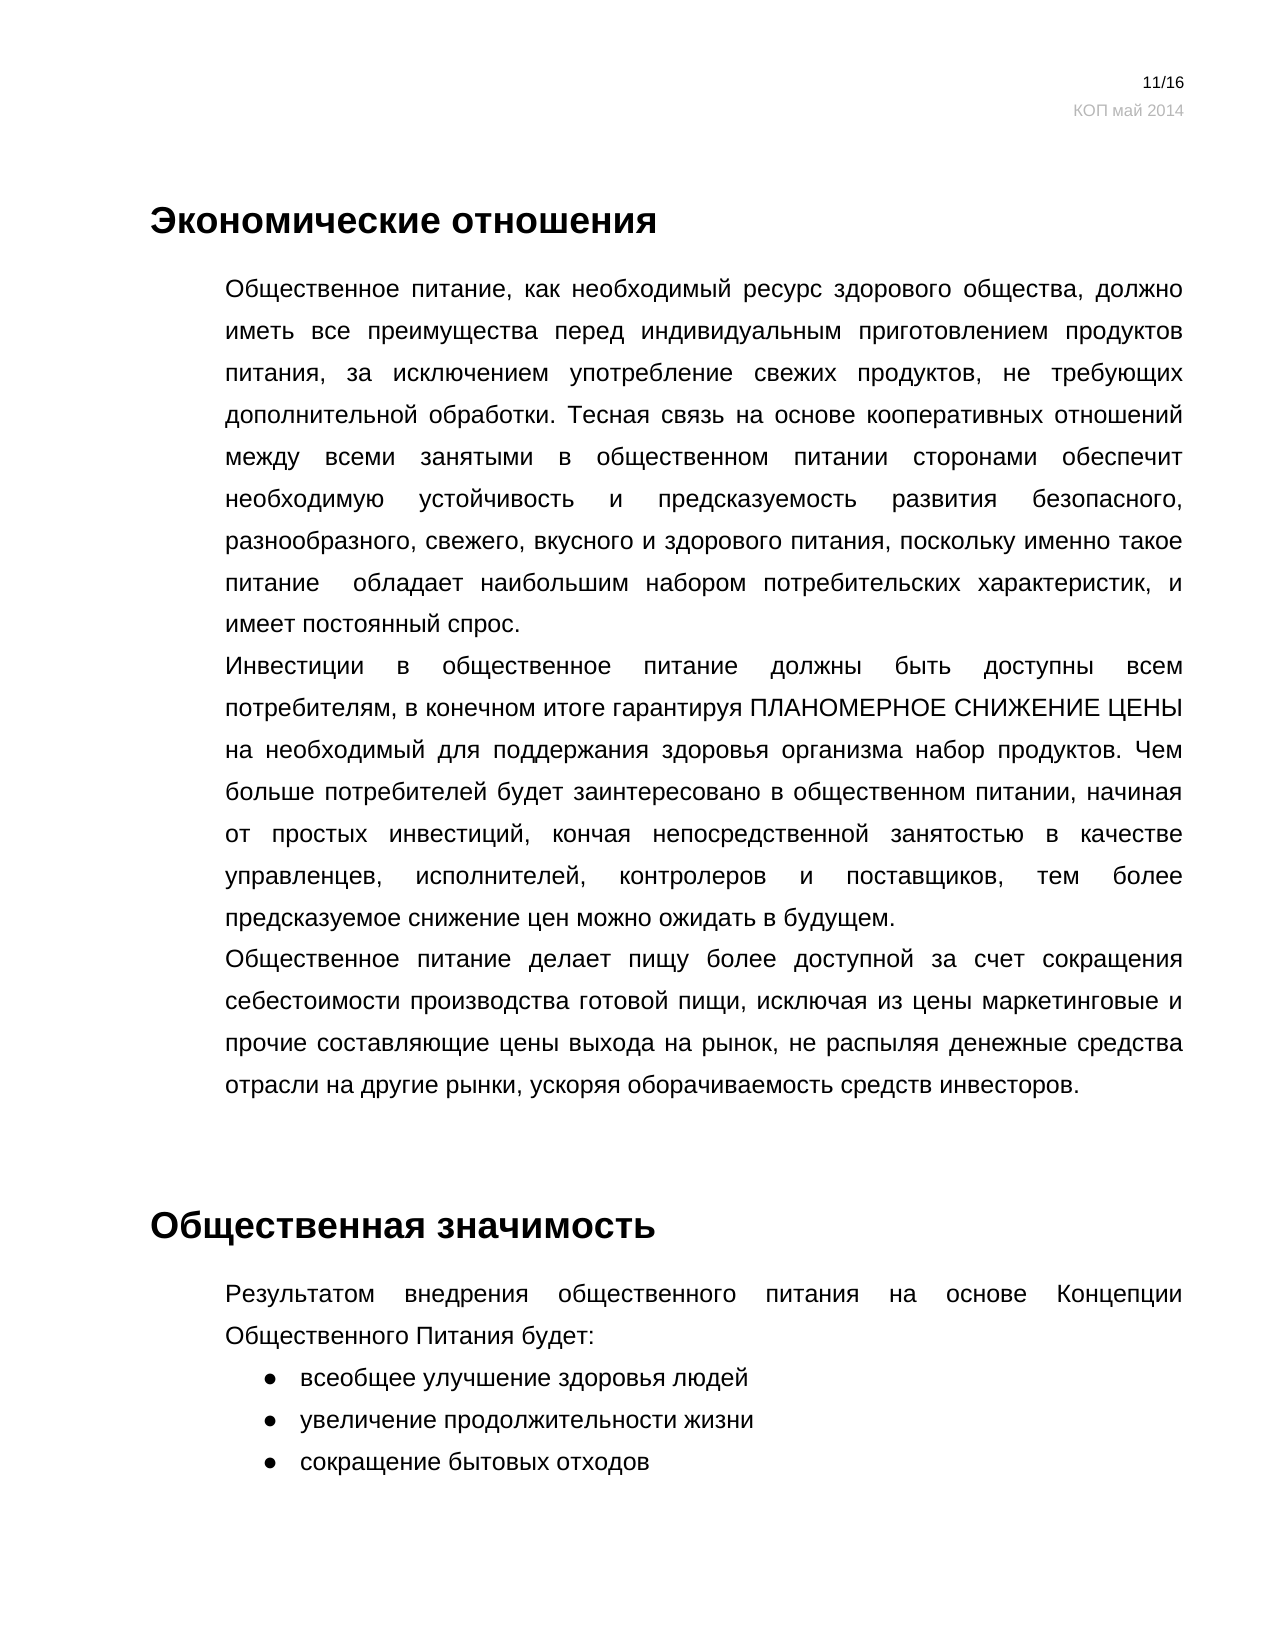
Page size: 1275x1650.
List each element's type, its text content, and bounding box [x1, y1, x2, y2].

list увеличение продолжительности жизни [262, 1406, 1184, 1434]
text Общественное питание делает пищу более доступной за счет сокращения себестоимости производства готовой пищи, исключая из цены маркетинговые и прочие составляющие цены выхода на рынок, не распыляя денежные средства отрасли на другие рынки, ускоряя оборачиваемость средств инвесторов. [225, 945, 1184, 1099]
subtitle Экономические отношения [150, 200, 1184, 242]
text Общественное питание, как необходимый ресурс здорового общества, должно иметь все преимущества перед индивидуальным приготовлением продуктов питания, за исключением употребление свежих продуктов, не требующих дополнительной обработки. Тесная связь на основе кооперативных отношений между всеми занятыми в общественном питании сторонами обеспечит необходимую устойчивость и предсказуемость развития безопасного, разнообразного, свежего, вкусного и здорового питания, поскольку именно такое питание обладает наибольшим набором потребительских характеристик, и имеет постоянный спрос. [225, 275, 1184, 638]
text Инвестиции в общественное питание должны быть доступны всем потребителям, в конечном итоге гарантируя ПЛАНОМЕРНОЕ СНИЖЕНИЕ ЦЕНЫ на необходимый для поддержания здоровья организма набор продуктов. Чем больше потребителей будет заинтересовано в общественном питании, начиная от простых инвестиций, кончая непосредственной занятостью в качестве управленцев, исполнителей, контролеров и поставщиков, тем более предсказуемое снижение цен можно ожидать в будущем. [225, 652, 1184, 931]
subtitle Общественная значимость [150, 1205, 1184, 1247]
text Результатом внедрения общественного питания на основе Концепции Общественного Питания будет: [225, 1280, 1184, 1350]
list всеобщее улучшение здоровья людей [262, 1364, 1184, 1392]
list сокращение бытовых отходов [262, 1448, 1184, 1476]
